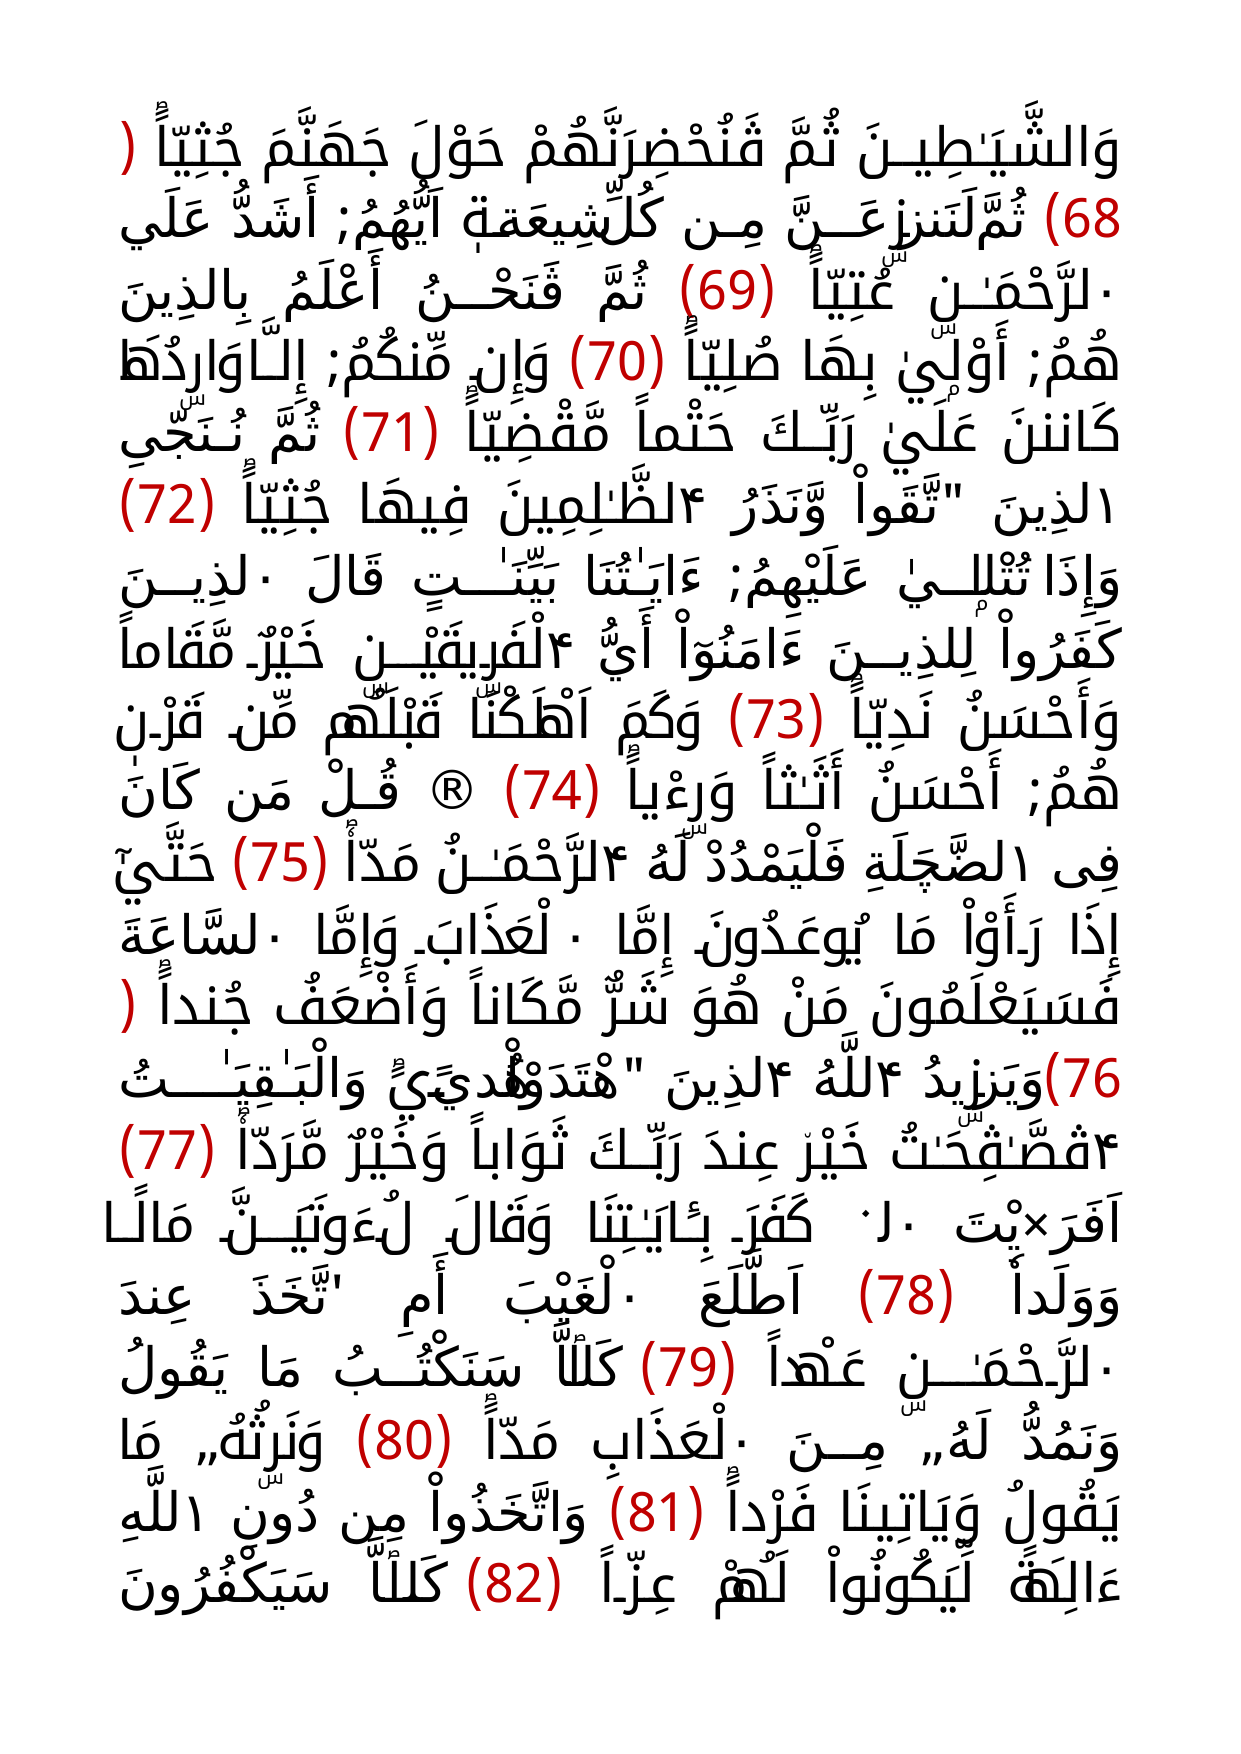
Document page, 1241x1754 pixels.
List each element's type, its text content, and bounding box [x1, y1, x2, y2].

text بِسْمِ ۱للَّهِ ۱لرَّحْمَـٰنِ ۱لرَّحِيمِ كَٓهۭيۭعَٓصَٓؐ ذِكْرُ رَحْمَــتِ رَبِّــكَ عَبْدَهُ„ زَكَرۣيَّآءَ (1) اۭذْ نَادۭيٰ رَبَّهُ„ نِدَآءٗ خَفِيّاًؐ (2) قَالَ رَبِّ إِنِّى وَهَنَ ۰لْعَظْمُ مِنِّى وَاشْتَعَلَ ۰لرَّأْسسسُ شَيْباً وَلَمَ اَكُنۢ بِدُعَآئِــكَ رَبِّ شَقِيّاًؐ (3) وَإِنِّى خِفْتُ ۴لْمَوَ؛لِيَ مِنْ وَّرَآءِى وَكَانَــتِ 'مْرَأَتِى عَاقِراً فَهَــبْ لِى مِــن لَّدُنــكَ وَلِيّاً (4) يَرۣثُنِى وَيَرۣثُ مِــنَ —الِ يَعْقُوبَؐ وَاجْعَلْهُ رَبِّ رَضِيّاًؐ (5) ® يَـٰزَكَرۣيَّآءُ اِ۬نَّا نُبَشِّرُكككَ بِغُچَـمٖ 'سْمُهُ„ يَحْيۭيٰ لَمْ نَجْعَل لَّهُ„ مِن قَبْلُ سَمِيّاًؐ (6) قَالَ رَبِّ أَنّۭيٰ يَكُونُ لِى غُچَمٌ وَكَانَتِ 'مْرَأَتِى عَاقِراً وَقَدْ بَلَغْتُ مِــنَ ۰لْكِبَرۣ عُتِيّاًؐ (7) قَالَ كَذَ؛لِــكَ قَالَ رَبُّــكَ هُوَ عَلَــيَّ هَيِّنٌ وَقَدْ خَلَقْتُــكَ مِــن قَبْلُ وَلَمْ تَكُ شَيْـٔاًؐ (8) قَالَ رَبِّ 'جْعَل لِّيَ ءَايَةًؐ قَالَ ءَايَتُــكَ أَلاَّ تُكَلِّمَ ۰لنَّاسسسَ ثَچَثَ لَيَالٍ سَوۣيّاًؐ (9) فَخَرَجَ عَلَيٰ قَوْمِهِ” مِــنَ ۰ڤْمِحْرَابِ فَأَوْحۭيٰٓ إِلَيْهِمُ; أَن سَبِّحُواْ بُكْرَةً وَعَشِيّاًؐ (10) يَـٰيَحْيۭــيٰ خُذِ ۱لْكِتَـٰــبَ بِقُوَّةٍؐ وَءَاتَيْنَـٰهُ ۴لْحُكْمَ صَبِيّاًؐ (11) وَحَنَاناً مِّــن لَّدُنَّا وَزَكَوٰةًؐ وَكَانَ تَقِيّاًؐ (12) وَبَرّاَۢ بِوَ؛لِدَيْهِ وَلَمْ يَكُن جَبَّاراٗ عَصِيّاًؐ (13) وَسَچَم٘ عَلَيْهِ يَوْمَ وُلِدَ وَيَوْمَ يَمُوتُ وَيَوْمَ يُبْعَــثُ حَيّاًؐ (14) وَاذْكُرْ فِى ۱لْكِتَـٰــبِ مَرْيَمَ إِذِ 'نتَبَذَتْ مِــنَ اَهْلِهَا مَكَاناً شَرْقِيّاً (15) فَاتَّخَذَتْ مِن دُونِهِمْ حِجَاباًؐ فَأَرْسَلْنَآ إِلَيْهَا رُوحَنَا فَتَمَثَّــلَ لَهَا بَشَراً سَوۣيّاًؐ (16) قَالَتِ اِنِّــيَ أَعُوذُ بِالرَّحْمَـٰنِ مِنــكَ إِن كُنــتَ تَقِيّاًؐ (17) قَالَ إِنَّمَآ أَنَا رَسُولُ رَبِّــكِ ¡هَبَ لَــكِ غُچَماً زَكِيّاًؐ (18) قَالَتَ اَنّۭــيٰ يَكُونُ لِى غُچَمٌ وَلَمْ يَمْسَسْنِى بَشَرٌ وَلَمَ اَكُ بَغِيّاًؐ (19) قَالللَ كَذَ؛لِــكِ قَالَ رَبُّــكِ هُوَ عَلَيَّ هَيِّنٌؐ وَڤِنَجْعَلَهُ; ءَايَةً لِّلنَّاسِ وَرَحْمَةً مِّنَّاؐ وَكَانَ أَمْراً مَّقْضِيّاًؐ (20) ¥ فَحَمَلَتْهُ فَانتَبَذَتْ بِهِ” مَكَاناً قَصِيّاًؐ (21) فَأَجَآءَهَا ۰ڤْمَخَاضُ إِلَيٰ جِذْعِ ۱لنَّخْلَةِ قَالَتْ يَـٰلَيْتَنِى مِتُّ قَبْــلَ هَـٰذَا وَكُنــتُ نِسْياً مَّنسِيّاًؐ (22) فَنَادۭيٰهَا مِــن تَحْتِهَآ أَلاَّ تَحْزَنِى قَدْ جَعَلَ رَبُّــكِ تَحْتَــكِ سَرۣيّاًؐ (23) وَهُزّۣىٓ إِلَيْــكِ بِجِذْعِ ۱ڤنَّخْلَةِ تَسَّـٰقَطْ عَلَيْــكِ رُطَباً جَنِيّاًؐ (24) فَكُلِى وَاشْرَبِى وَقَرّۣى عَيْناًؐ فَإِمَّا تَرَيِنَّ مِنَ ۰لْبَشَرۣ أَحَداً فَقُولِىٓ إِنِّى نَذَرْتُ لِلرَّحْمَـٰــنۣ صَوْماً فَلَنُ ۷كَلِّمَ ۰لْيَوْمَ إِنسِيّاًؐ (25) فَأَتَتْ بِهِ” قَوْمَهَا تَحْمِلُهُؐ, قَالُواْ يَـٰمَرْيَمُ لَقَدْ جِيؔــتِ شَيْـٔاً فَرۣيّاًؐ (26) يَـٰٓٱُخْــتَ هَـٰرُونَ مَا كَانَ أَبُوكككِ 'مْرَأَ سَوْءٍ وَمَا كَانَــتُ ۷مُّــكِ بَغِيّاًؐ (27) فَأَشَارَتِ اِلَيْهِؐ قَالُواْ كَيْفَ نُكَلِّمُ مَــن كَانَ فِى ۱لْمَهْدِ صَبِيّاًؐ (28) قَالَ إِنِّى عَبْدُ ۴للَّهِ ءَاتۭيٰنِــيَ ۰لْكِتَـٰبَ وَجَعَلَنِى نَبِيٓــٔاً (29) وَجَعَلَنِى مُبَـٰرَكاٗ اَيْــنَ مَا كُنــتُ وَأَوْصۭـٰنِى بِالصَّلَوٰةِ وَالزَّكَوٰةِ مَا دُمْتُ حَيّاً (30) وَبَرّاَۢ بِوَ؛لِدَتِىؐ وَلَمْ يَجْعَلْنِى جَبَّاراً شَقِيّاًؐ (31) وَالسَّچَمُ عَلَيَّ يَوْمَ وُلِدتُّ وَيَوْمَ أَمُوتُ وَيَوْمَ ٱُبْعَثُ حَيّاًؐ (32) ذَ؛لِــكَ عِيسَي "بْنُ مَرْيَمَؐ قَوْلُ ۴لْحَقِّ ۱ﻟ﮲ فِيهِ يَمْتَرُونَؐ (33) مَا كَانَ لِلهِ أَنْ يَّتَّخِذَ مِنْ وَّلَدٍؐ سُبْحَـٰنَهُؐ; إِذَا قَضۭــيٰٓ أَمْراً فَإِنَّمَا يَقُولُ لَهُ„ كُنؐ فَيَكُونُؐ (34) وَأَنَّ ۰للَّهَ رَبِّى وَرَبُّكُمْ فَاعْبُدُوهُؐ هَـٰذَا صِرَ؛طٌ مُّسْتَقِيمٌؐ (35) فَاخْتَلَفَ ۰لاَحْزَابببُ مِـنۢ بَيْنِهِمْؐ فَوَيْلٌ لِّلذِيــنَ كَفَرُواْ مِــن مَّشْهَدِ يَوْمٖ عَظِيمٖؐ (36) اَسْمِعْ بِهِمْ وَأَبْصِرْ يَوْمَ يَاتُونَنَاؐ چَكِنِ ۱لظَّـٰلِمُونَ ۰لْيَوْمَ فِى ضَچَلٍ مُّبِينٍؐ (37) وَأَنذِرْهُمْ يَوْمَ ۰لْحَسْرَةِ إِذْ قُضِــيَ ۰لاَمْرُ وَهُمْ فِى غَفْلَةٍ وَهُمْ لاَ يُومِنُونَؐ (38) إِنَّا نَحْنُ نَرۣثُ ۴لاَرْضَ وَمَنْ عَلَيْهَاؐ وَإِلَيْنَا يُرْجَعُونَؐ (39) ® وَاذْكُرْ فِى ۱لْكِتَـٰــبِ إِبْرَ؛هِيمَ (40) إِنَّهُ„ كَانَ صِدِّيقاً نَّبِيٓــٔاٗ (41) اِذْ قَالَ لَأِبِيهِ يَـٰٓأَبَــتِ لِمَ تَعْبُدُ مَا لاَ يَسْمَعُ وَلاَ يُبْصِرُ وَلاَ يُغْنِى عَنــكَ شَيْـٔاًؐ (42) يَـٰٓأَبَــتِ إِنِّى قَدْ جَآءَنِى مِــنَ ۰لْعِلْمِ مَا لَمْ يَاتِــكَ فَاتَّبِعْنِىٓ أَهْدِكَ صِرَ؛طاً سَوۣيّاًؐ (43) يَـٰٓأَبَــتِ لاَ تَعْبُدِ ۱لشَّيْطَـٰنَؐ إِنَّ ۰لشَّيْطَـٰــنَ كَانَ لِلرَّحْمَـٰــنۣ عَصِيّاًؐ (44) يَـٰٓأَبَــتِ إِنِّــيَ أَخَافُ أَنْ يَّمَسَّــكَ عَذَابٌ مِّنَ ۰لرَّحْمَـٰنِ فَتَكُونَ لِلشَّيْطَـٰنِ وَلِيّاًؐ (45) قَالَ أَرَاغِب٘ اَنتَ عَــنَ —الِهَتِىؐ يَـٰٓإِبْرَ؛هِيمُ لَئِن لَّمْ تَنتَهِ لَأَرْجُمَنَّــكَ وَاهْجُرْنِى مَلِيّاًؐ (46) قَالَ سَچَم٘ عَلَيْــكَ سَأَسْتَغْفِرُ لَــكَ رَبِّيَ إِنَّهُ„ كَانَ بِى حَفِيّاً (47) وَأَعْتَزۣلُكُمْ وَمَا تَدْعُونَ مِن دُونِ ۱للَّهِ وَأَدْعُواْ رَبِّى عَسۭــيٰٓ أَلٓاَّ أَكُونَ بِدُعَآءِ رَبِّى شَقِيّاًؐ (48) فَلَمَّا "عْتَزَلَهُمْ وَمَا يَعْبُدُونَ مِن دُونِ ۱للَّهِ وَهَبْنَا لَهُ; إِسْحَـٰقَ وَيَعْقُوبَؐ وَكُلًاّ جَعَلْنَا نَبِيٓــٔاًؐ (49) وَوَهَبْنَا لَهُم مِّن رَّحْمَتِنَا وَجَعَلْنَا لَهُمْ لِسَانَ صِدْقٖ عَلِيّاًؐ (50) وَاذْكُرْ فِى ۱لْكِتَـٰــبِ مُوسۭيٰٓ إِنَّهُ„ كَانننَ مُخْلِصاً وَكَانَ رَسُولًا نَّبِيٓــٔاًؐ (51) وَنَـٰدَيْنَـٰهُ مِن جَانِــبِ ۱لطُّورۣ ۱لاَيْمَنِ وَقَرَّبْنَـٰهُ نَجِيّاًؐ (52) وَوَهَبْنَا لَهُ„ مِن رَّحْمَتِنَآ أَخَاهُ هَـٰرُونَ نَبِيٓــٔاًؐ (53) وَاذْكُرْ فِى ۱لْكِتَـٰــبِ إِسْمَـٰعِيلَ إِنَّهُ„ كَانَ صَادِقَ ۰لْوَعْدِ وَكَانَ رَسُولًا نَّبِيٓــٔاً (54) وَكَانَ يَامُرُ أَهْلَهُ„ بِالصَّلَوٰةِ وَالزَّكَوٰةِؐ وَكَانَ عِندَ رَبِّهِ” مَرْضِيّاًؐ (55) وَاذْكُرْ فِى ۱لْكِتَـٰــبِ إِدْرۣيـسَ إِنَّهُ„ كَانَ صِدِّيقاً نَّبِيٓـــٔاًؐ (56) وَرَفَعْنَـٰهُ مَكَاناٗ عَلِيّــاٗؐ (57) ۷وْلَئِكَ ۰لذِيــنَ أَنْعَمَ ۰للَّهُ عَلَيْهِم مِّنَ ۰لنَّبِيٓــٕـﯧــــنَ مِن ذُرّۣيَّةِ ءَادَمَ وَمِمَّــنْ حَمَلْنَا مَعَ نُوحٍ وَمِن ذُرّۣيَّةِ إِبْرَ؛هِيمَ وَإِسْرَآءِيلَ وَمِمَّنْ هَدَيْنَا وَاجْتَبَيْنَآؐ إِذَا تُتْلۭــيٰ عَلَيْهِمُ; ءَايَـٰتُ ۴لرَّحْمَـٰنِ خَرُّواْ سُجَّداً وَبُكِيّاًؐ ¦ (58) © فَخَلَفَ مِنۢ بَعْدِهِمْ خَلْف٘ اَضَاعُواْ ۴لصَّلَوٰةَ وَاتَّبَعُواْ ۴لشَّهَوَ؛تِ فَسَوْفَ يَلْقَوْنَ غَيّاٗ (59) اِلاَّ مَــن تَابَ وَءَامَنَ وَعَمِــلَ صَـٰڤِحاً فَٱُوْلَئِكَ يَدْخُلُونَ ۰لْجَنَّةَ وَلاَ يُظْلَمُونَ شَيْـٔاً (60) جَنَّـٰتِ عَدْنٖ ۱لتِى وَعَدَ ۰لرَّحْمَـٰنُ عِبَادَهُ„ بِالْغَيْــبِؐ إِنَّهُ„ كَانَ وَعْدُهُ„ مَاتِيّاًؐ (61) لاَّ يَسْمَعُونَ فِيهَا لَغْواٗؐ اِلاَّ سَچَماًؐ وَلَهُمْ رۣزْقُهُمْ فِيهَا بُكْرَةً وَعَشِيّاًؐ (62) تِلْــكَ ۰لْجَنَّةُ ۴لتِى نُورۣثُ مِنْ عِبَادِنَا مَــن كَانَ تَقِيّاًؐ (63) وَمَا نَتَنَزَّلُ إِلاَّ بِأَمْرۣ رَبِّــكَؐ لَهُ„ مَا بَيْنَ أَيْدِينَا وَمَا خَلْفَنَا وَمَا بَيْــنَ ذَ؛لِــكَؐ وَمَا كَانَ رَبُّــكَ نَسِيّاًؐ (64) رَّبُّ ۴لسَّمَـٰوَ؛تِ وَالاَرْضِ وَمَا بَيْنَهُمَا فَاعْبُدْهُ وَاصْطَبِرْ لِعِبَـٰدَتِهِؐ” هَلْ تَعْلَمُ لَهُ„ سَمِيّاًؐ (65) وَيَقُولُ ۴لِانسَـٰنُ أَ.ذَا مَا مِــتُّ لَسَوْفَ ٱُخْرَجُ حَيّاٗؐ (66) اَوَلاَ يَذْكُرُ ۴لِانسَـٰــنُ أَنَّا خَلَقْنَـٰهُ مِن قَبْلُ وَلَمْ يَــكُ شَيْـٔاًؐ (67) فَوَرَبِّــكَ ڤَنَحْشُرَنَّهُمْ وَالشَّيَـٰطِيــنَ ثُمَّ ڤَنُحْضِرَنَّهُمْ حَوْلَ جَهَنَّمَ جُثِيّاًؐ (68) ثُمَّ لَنَنزۣعَــنَّ مِـن كُلِّ شِيعَةٖ اَيُّهُمُ; أَشَدُّ عَلَي ۰لرَّحْمَـٰــنۣ عُتِيّاًؐ (69) ثُمَّ ڤَنَحْــنُ أَعْلَمُ بِالذِينَ هُمُ; أَوْلۭيٰ بِهَا صُلِيّاًؐ (70) وَإِن مِّنكُمُ; إِلاَّ وَارۣدُهَا كَانننَ عَلَيٰ رَبِّــكَ حَتْماً مَّقْضِيّاًؐ (71) ثُمَّ نُـنَجّىِ ۱لذِينَ "تَّقَواْ وَّنَذَرُ ۴لظَّـٰلِمِينَ فِيهَا جُثِيّاًؐ (72) وَإِذَا تُتْلۭــيٰ عَلَيْهِمُ; ءَايَـٰتُنَا بَيِّنَـٰــتٍ قَالَ ۰لذِيــنَ كَفَرُواْ لِلذِيــنَ ءَامَنُوٓاْ أَيُّ ۴لْفَرۣيقَيْــنۣ خَيْرٌ مَّقَاماً وَأَحْسَنُ نَدِيّاًؐ (73) وَكَمَ اَهْلَكْنَا قَبْلَهُم مِّن قَرْنٖ هُمُ; أَحْسَنُ أَثَـٰثاً وَرۣءْياًؐ (74) ® قُـلْ مَن كَانَ فِى ۱لضَّچَلَةِ فَلْيَمْدُدْ لَهُ ۴لرَّحْمَـٰــنُ مَدّاٗؐ (75) حَتَّيٰٓ إِذَا رَأَوْاْ مَا يُوعَدُونَ إِمَّا ۰لْعَذَابَ وَإِمَّا ۰لسَّاعَةَ فَسَيَعْلَمُونَ مَنْ هُوَ شَرٌّ مَّكَاناً وَأَضْعَفُ جُنداًؐ (76) وَيَزۣيدُ ۴للَّهُ ۴لذِينَ "هْتَدَوْاْ هُديًؐ وَالْبَـٰقِيَـٰـــتُ ۴ڤصَّـٰڤِحَـٰتُ خَيْر٘ عِندَ رَبِّــكَ ثَوَاباً وَخَيْرٌ مَّرَدّاٗؐ (77) اَفَرَ×يْتَ ۰ﻟ﮲ كَفَرَ بِـَٔايَـٰتِنَا وَقَالَ لُءَوتَيَــنَّ مَالًا وَوَلَداٗ (78) اَطَّلَعَ ۰لْغَيْبَ أَمِ 'تَّخَذَ عِندَ ۰لرَّحْمَـٰــنۣ عَهْداً (79) كَلؐاَّ سَنَكْتُــبُ مَا يَقُولُ وَنَمُدُّ لَهُ„ مِــنَ ۰لْعَذَابِ مَدّاًؐ (80) وَنَرۣثُهُ„ مَا يَقُولُ وَيَاتِينَا فَرْداًؐ (81) وَاتَّخَذُواْ مِن دُونِ ۱للَّهِ ءَالِهَةً لِّيَكُونُواْ لَهُمْ عِزّاً (82) كَلؐاَّ سَيَكْفُرُونَ بِعِبَادَتِهِمْ وَيَكُونُونَ عَلَيْهِمْ ضِدّاٗؐ (83) اَلَمْ تَرَ أَنَّـآ أَرْسَلْنَا ۰لشَّيَـٰطِينَ عَلَــي ۰لْكۭـٰفِـرۣينَ تَؤُزُّهُمُ; أَزّاًؐ (84) فَلاَ تَعْجَــلْ عَلَيْهِمُؐ; إِنَّمَا نَعُدُّ لَهُمْ عَدّاًؐ (85) يَوْمَ نَحْشُرُ ۴لْمُتَّقِينَ إِلَي ۰لرَّحْمَـٰنِ وَفْداً (86) وَنَسُوقُ ۴ڤْمُجْرۣمِيــنَ إِلَيٰ جَهَنَّمَ وۣرْداًؐ (87) لاَّ يَمْلِكُونَ ۰لشَّفَـٰعَةَ إِلاَّ مَـنِ 'تَّخَذَ عِندَ ۰لرَّحْمَـٰــنۣ عَهْداًؐ (88) وَقَالُواْ èتَّخَذَ ۰لرَّحْمَـٰنُ وَلَداًؐ (89) لَّقَدْ جِيؔتُمْ شَيْـٔاٗ اِدّاً (90) يَكَادُ ۴لسَّمَـٰوَ؛تُ يَتَفَطَّرْنَ مِنْهُ وَتَنشَــقُّ ۴لاَرْضُ وَتَخِرُّ ۴لْجِبَالُ هَدّاٗ (91) اَن دَعَوْاْ لِلرَّحْمَـٰنِ وَلَداًؐ (92) وَمَا يَنۢبَغِى لِلرَّحْمَـٰنِ أَنْ يَّتَّخِذَ وَلَداٗؐ (93) اِننن كُلُّ مَن فِى ۱لسَّمَـٰوَ؛تتتِ وَالاَرْضِ إِلٓاَّ ءَاتِى ۱لرَّحْمَـٰنِ عَبْداًؐ (94) لَّقَدَ اَحْصۭيٰهُمْ وَعَدَّهُمْ عَدّاًؐ (95) وَكُلُّهُمُ; ءَاتِيهِ يَوْمَ ۰لْقِيَـٰمَةِ فَرْداٗؐ (96) اِنَّ ۰لذِيــنَ ءَامَنُواْ وَعَمِلُواْ ۴ڤصَّـٰڤِحَـٰــتِ سَيَجْعَــلُ لَهُمُ ۴لرَّحْمَـٰنُ وُدّاًؐ (97) فَإِنَّمَا يَسَّرْنَـٰهُ بِلِسَانِــكَ لِتُبَشِّرَ بِهِ ۱لْمُتَّقِينَ وَتُنذِرَ بِهِ” قَوْماً لُّدّاًؐ (98) وَكَمَ اَهْلَكْنَا قَبْلَهُم مِّن قَرْنٖ هَـلْ تُحِسُّ مِنْهُم مِّــنَ اَحَدٖ اَوْ تَسْمَعُ لَهُمْ رۣكْزاً (99) [118, 118, 1122, 1624]
